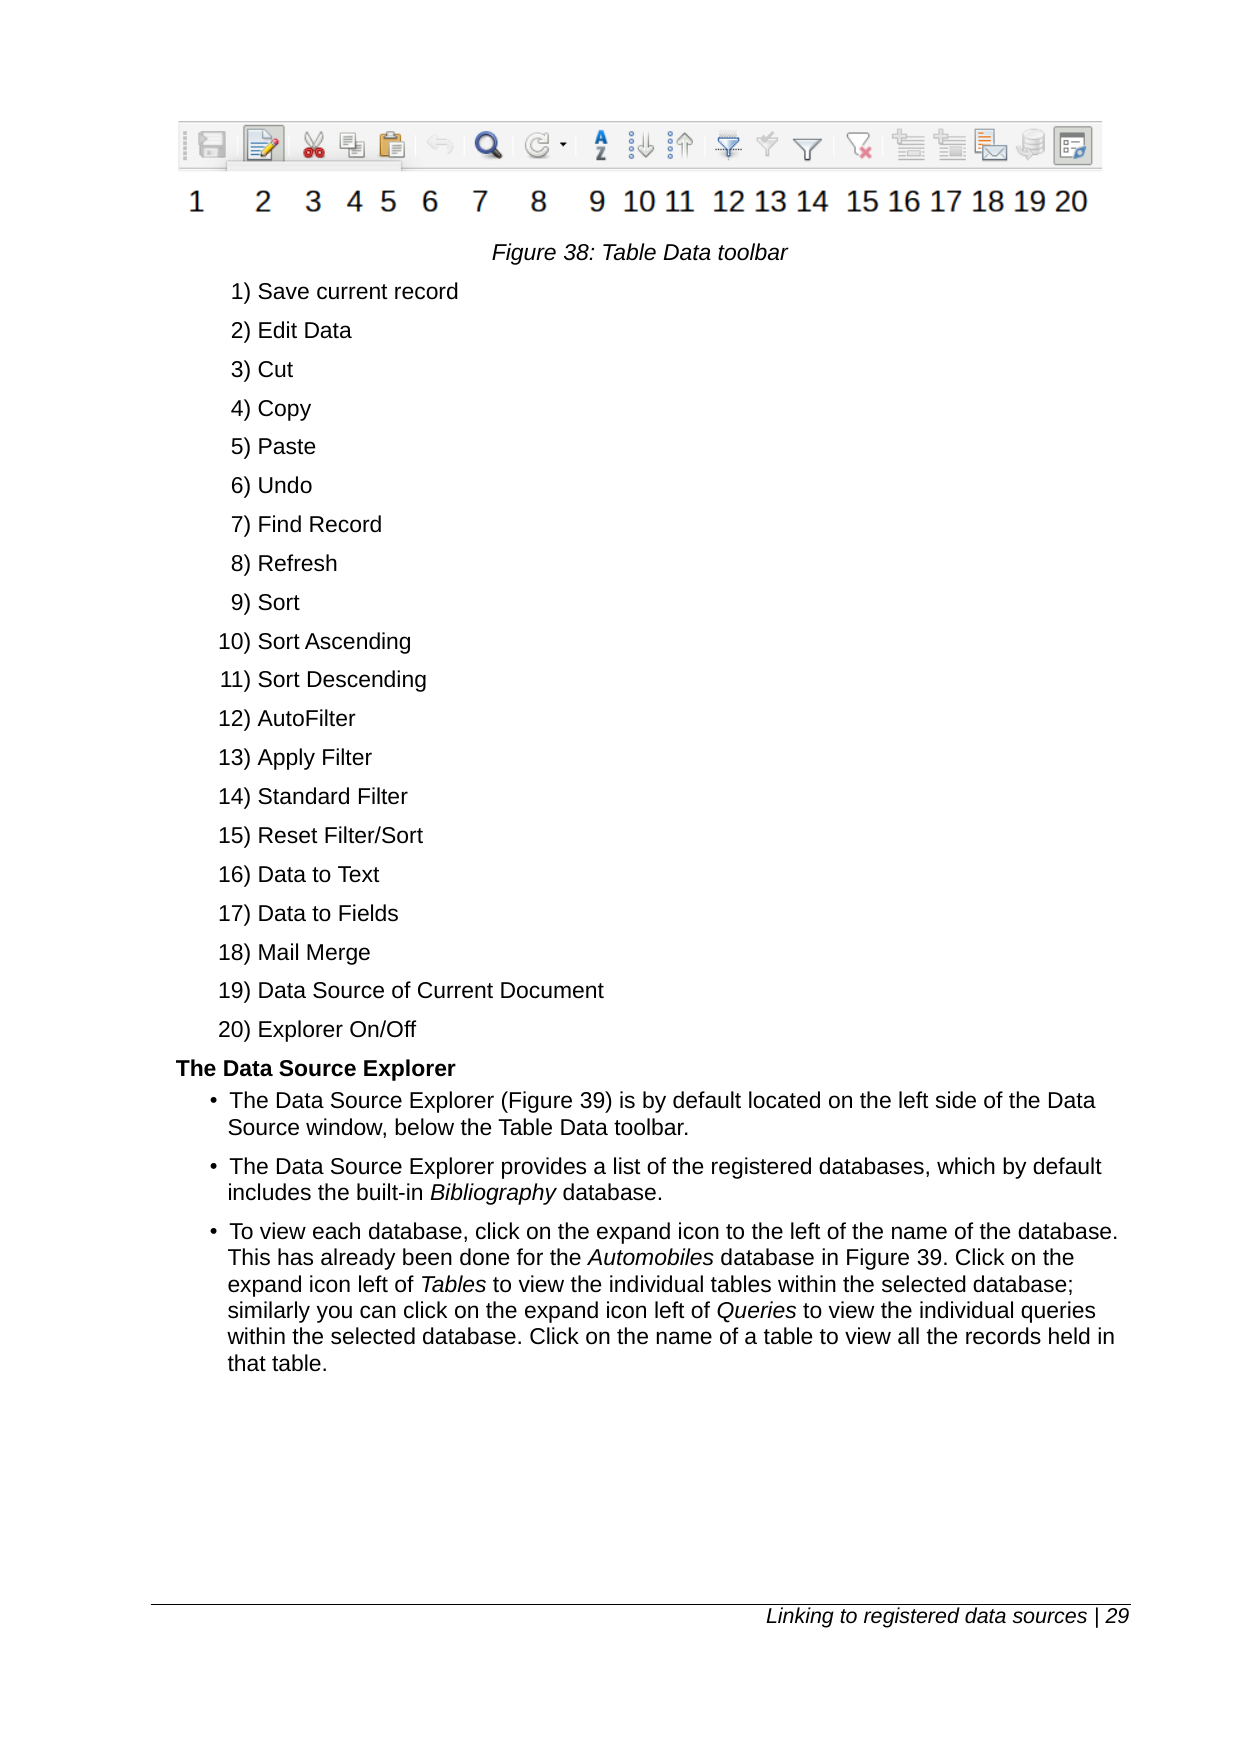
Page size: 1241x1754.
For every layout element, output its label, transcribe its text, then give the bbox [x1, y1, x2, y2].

list Save current record [257, 278, 1101, 304]
list Copy [257, 394, 1101, 421]
list Sort Descending [257, 666, 1101, 693]
list Undo [257, 472, 1101, 498]
list Reset Filter/Sort [257, 822, 1101, 848]
list Standard Filter [257, 783, 1101, 809]
list Data to Fields [257, 899, 1101, 926]
list To view each database, click on the expand icon to the left of the name of the database. This has already been done for the Automobiles database in Figure 39. Click on the expand icon left of Tables to view the individual tables within the selected database; similarly you can click on the expand icon left of Queries to view the individual queries within the selected database. Click on the name of a table to view all the records held in that table. [209, 1218, 1131, 1376]
picture [177, 121, 1104, 227]
list The Data Source Explorer provides a list of the registered databases, which by default includes the built-in Bibliography database. [209, 1153, 1131, 1205]
list Sort [257, 589, 1101, 615]
list Sort Ascending [257, 628, 1101, 654]
list Cut [257, 356, 1101, 382]
list Data to Text [257, 861, 1101, 887]
list Mail Merge [257, 938, 1101, 965]
list Apply Filter [257, 744, 1101, 771]
list Refresh [257, 550, 1101, 576]
text Figure 38: Table Data toolbar [151, 239, 1131, 266]
list Data Source of Current Document [257, 977, 1101, 1004]
list Explorer On/Off [257, 1016, 1101, 1042]
list Paste [257, 433, 1101, 460]
list Find Record [257, 511, 1101, 537]
list AutoFilter [257, 705, 1101, 732]
list Edit Data [257, 317, 1101, 343]
list The Data Source Explorer (Figure 39) is by default located on the left side of the Data Source window, below the Table Data toolbar. [209, 1087, 1131, 1140]
text The Data Source Explorer [176, 1055, 1131, 1081]
